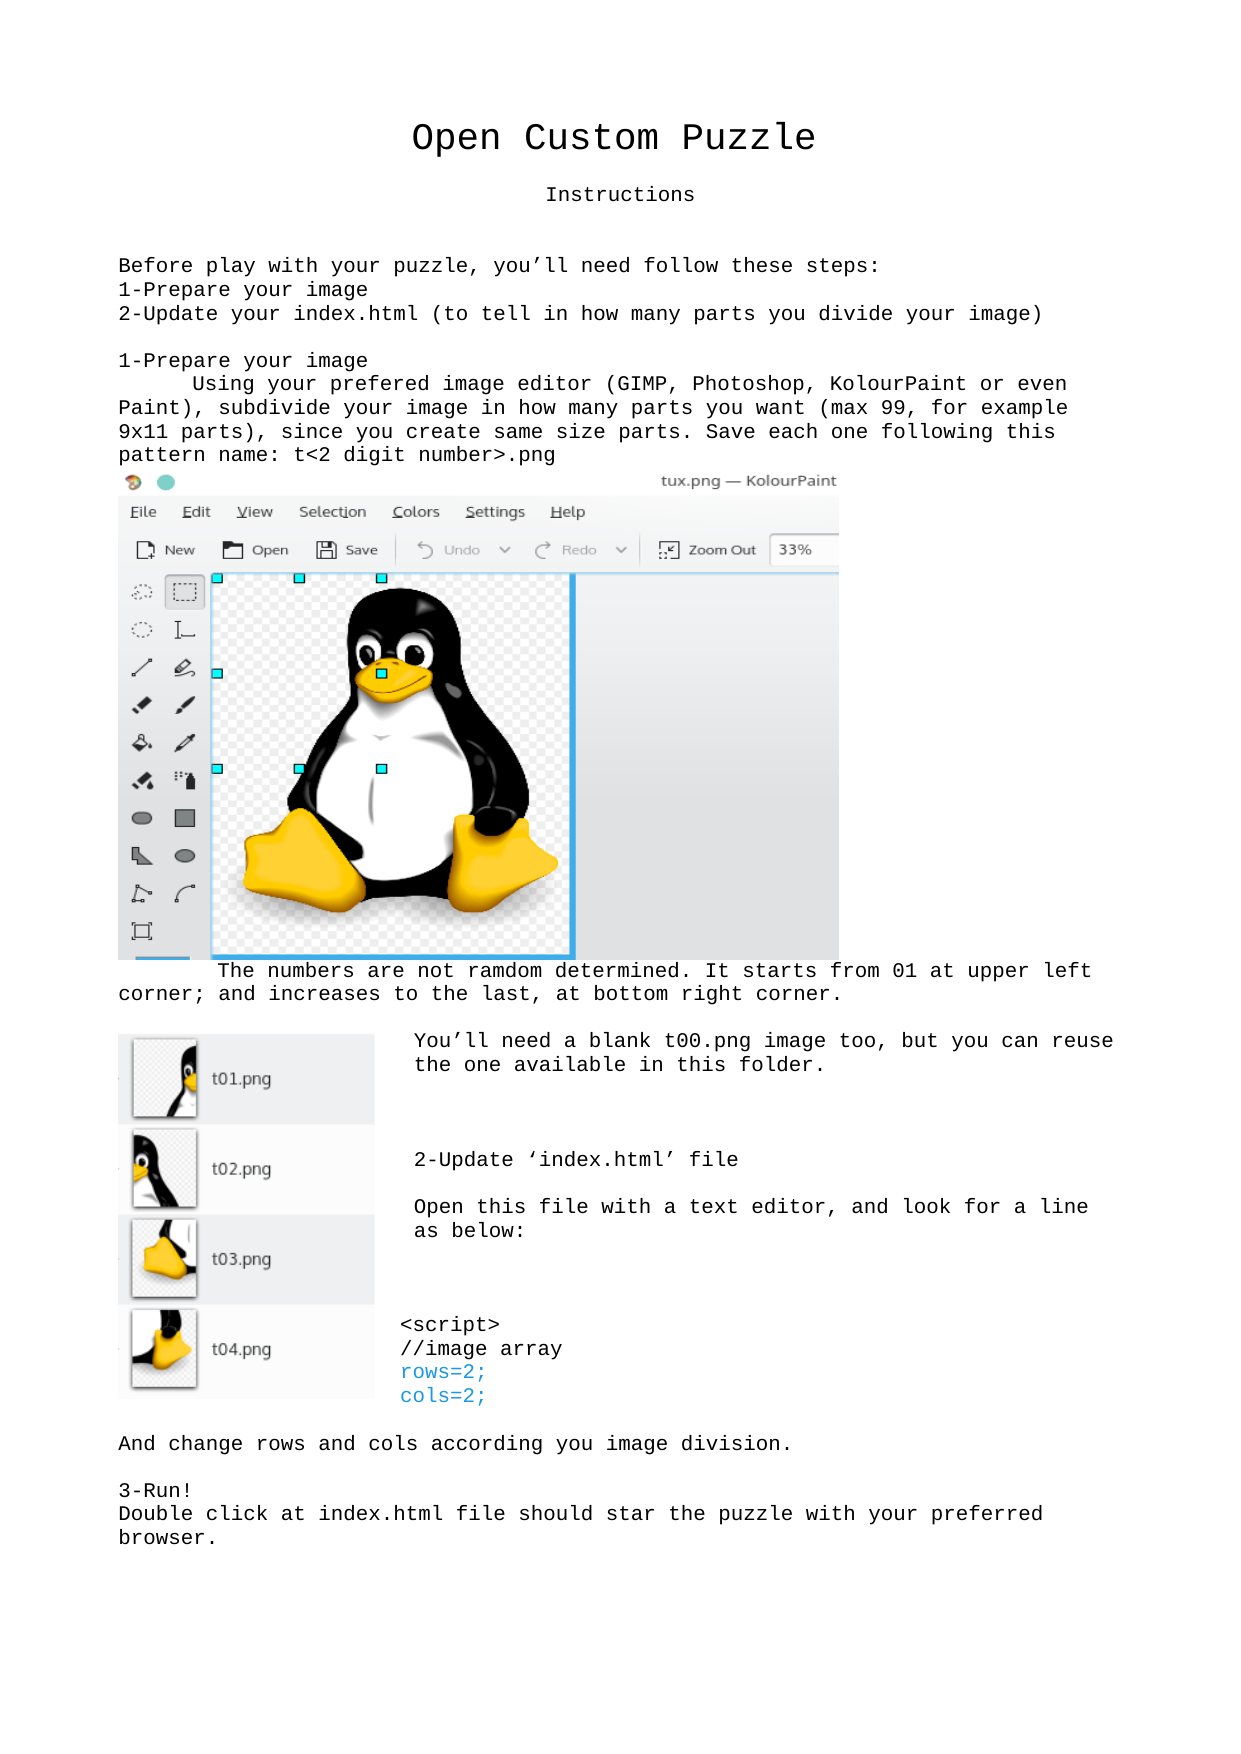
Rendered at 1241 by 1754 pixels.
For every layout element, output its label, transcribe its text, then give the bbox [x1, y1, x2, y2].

text //image array [375, 1338, 1122, 1362]
text Instructions [118, 184, 1122, 208]
text Double click at index.html file should star the puzzle with your preferred browser. [118, 1503, 1122, 1551]
text cols=2; [118, 1385, 1122, 1409]
text 3-Run! [118, 1480, 1122, 1503]
text Using your prefered image editor (GIMP, Photoshop, KolourPaint or even Paint), subdivide your image in how many parts you want (max 99, for example 9x11 parts), since you create same size parts. Save each one following this pattern name: t<2 digit number>.png [118, 373, 1122, 468]
picture [118, 1033, 375, 1399]
text And change rows and cols according you image division. [118, 1432, 1122, 1456]
text Before play with your puzzle, you’ll need follow these steps: [118, 255, 1122, 279]
text rows=2; [375, 1362, 1122, 1385]
text 2-Update your index.html (to tell in how many parts you divide your image) [118, 302, 1122, 326]
picture [118, 468, 839, 960]
text Open Custom Puzzle [118, 118, 1122, 161]
text 1-Prepare your image [118, 350, 1122, 373]
text The numbers are not ramdom determined. It starts from 01 at upper left corner; and increases to the last, at bottom right corner. You’ll need a blank t00.png image too, but you can reuse the one available in this folder. 2-Update ‘index.html’ file Open this file with a text editor, and look for a line as below: [118, 959, 1122, 1243]
text <script> [375, 1314, 1122, 1338]
text 1-Prepare your image [118, 279, 1122, 302]
